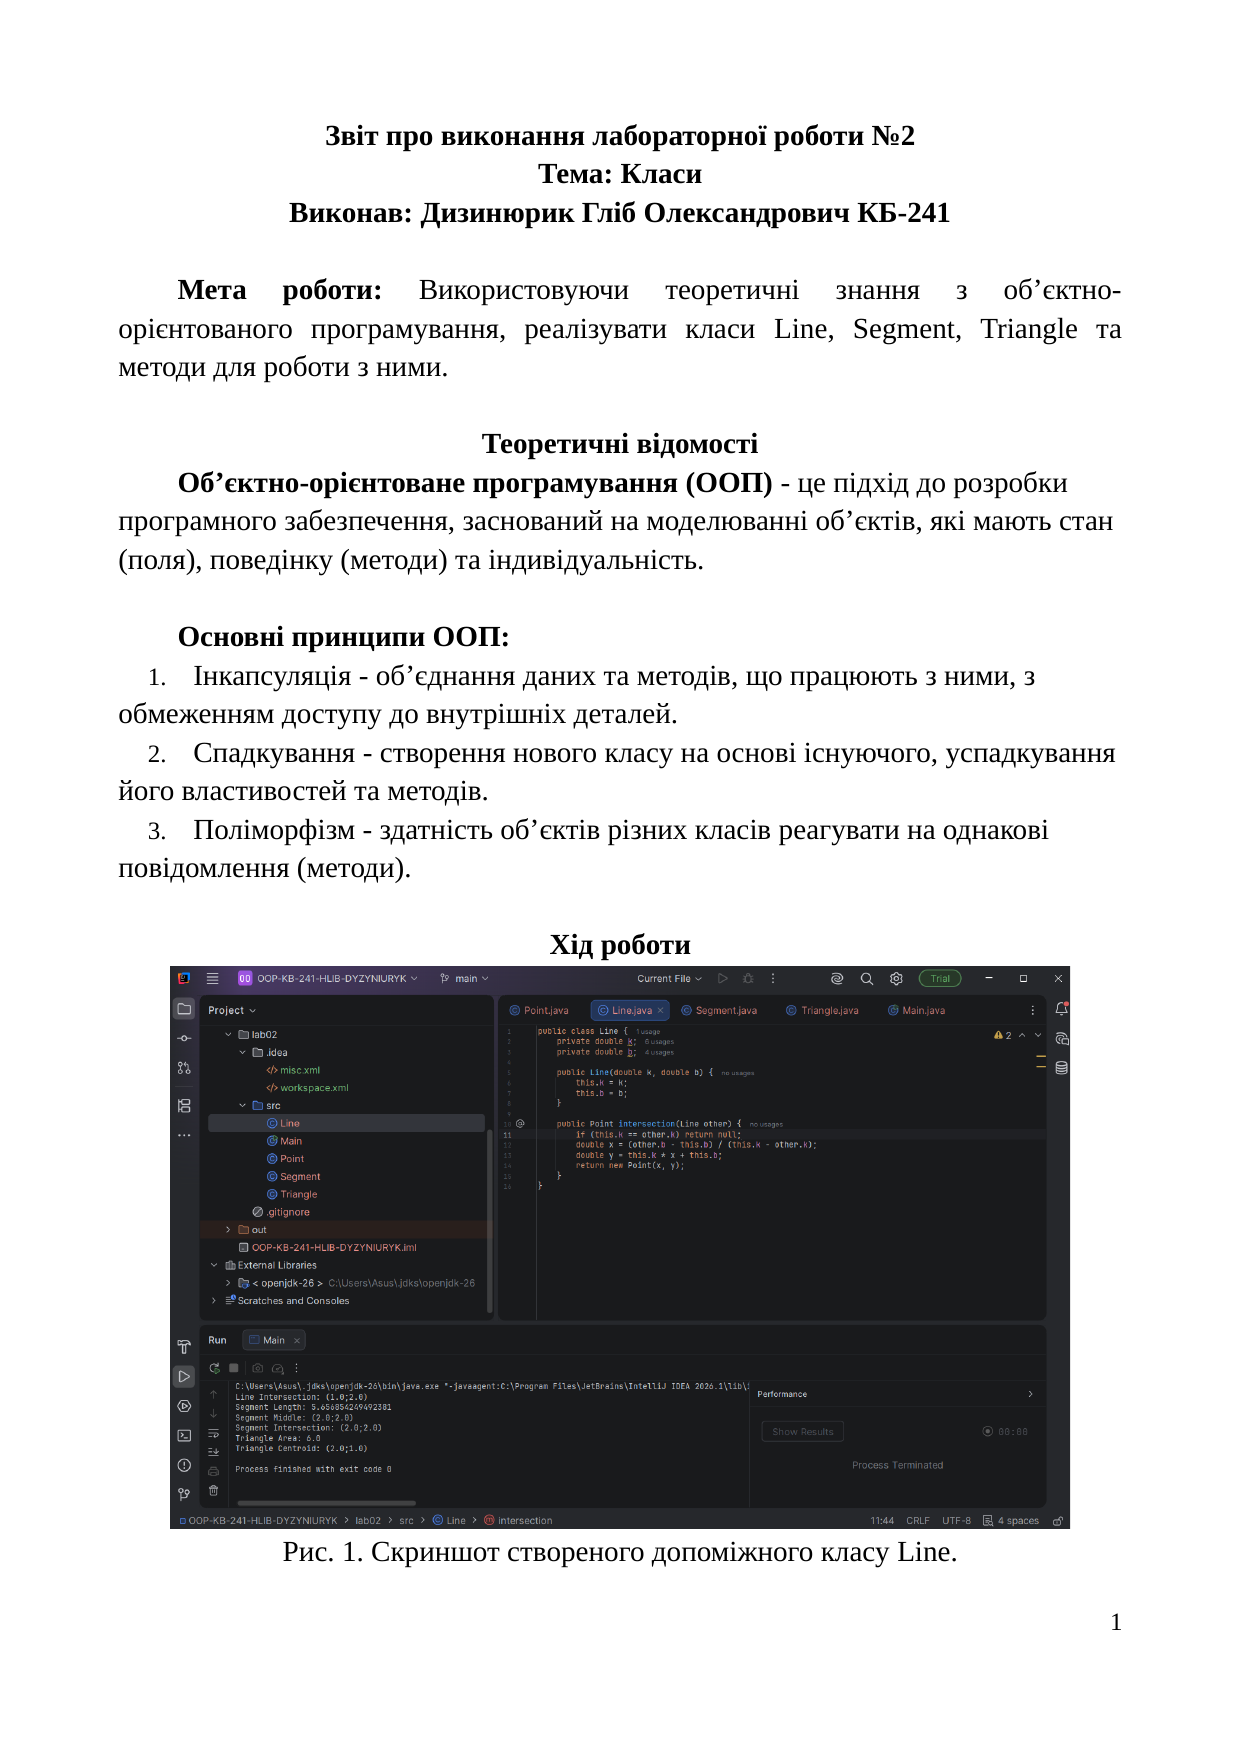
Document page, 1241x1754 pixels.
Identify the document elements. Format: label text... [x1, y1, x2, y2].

text Рис. 1. Скриншот створеного допоміжного класу Line. [118, 966, 1122, 1567]
text Основні принципи ООП: [118, 619, 1122, 653]
text Хід роботи [118, 927, 1122, 961]
text Мета роботи: Використовуючи теоретичні знання з об’єктно-орієнтованого програмування, реалізувати класи Line, Segment, Triangle та методи для роботи з ними. [118, 272, 1122, 383]
text Виконав: Дизинюрик Гліб Олександрович КБ-241 [118, 195, 1122, 229]
list Інкапсуляція - об’єднання даних та методів, що працюють з ними, з обмеженням доступу до внутрішніх деталей. [118, 658, 1122, 730]
list Спадкування - створення нового класу на основі існуючого, успадкування його властивостей та методів. [118, 735, 1122, 807]
list Поліморфізм - здатність об’єктів різних класів реагувати на однакові повідомлення (методи). [118, 812, 1122, 884]
subtitle Теоретичні відомості [118, 426, 1122, 460]
text Об’єктно-орієнтоване програмування (ООП) - це підхід до розробки програмного забезпечення, заснований на моделюванні об’єктів, які мають стан (поля), поведінку (методи) та індивідуальність. [118, 465, 1122, 576]
subtitle Звіт про виконання лабораторної роботи №2 [118, 118, 1122, 152]
text Тема: Класи [118, 157, 1122, 190]
picture [170, 966, 1071, 1529]
